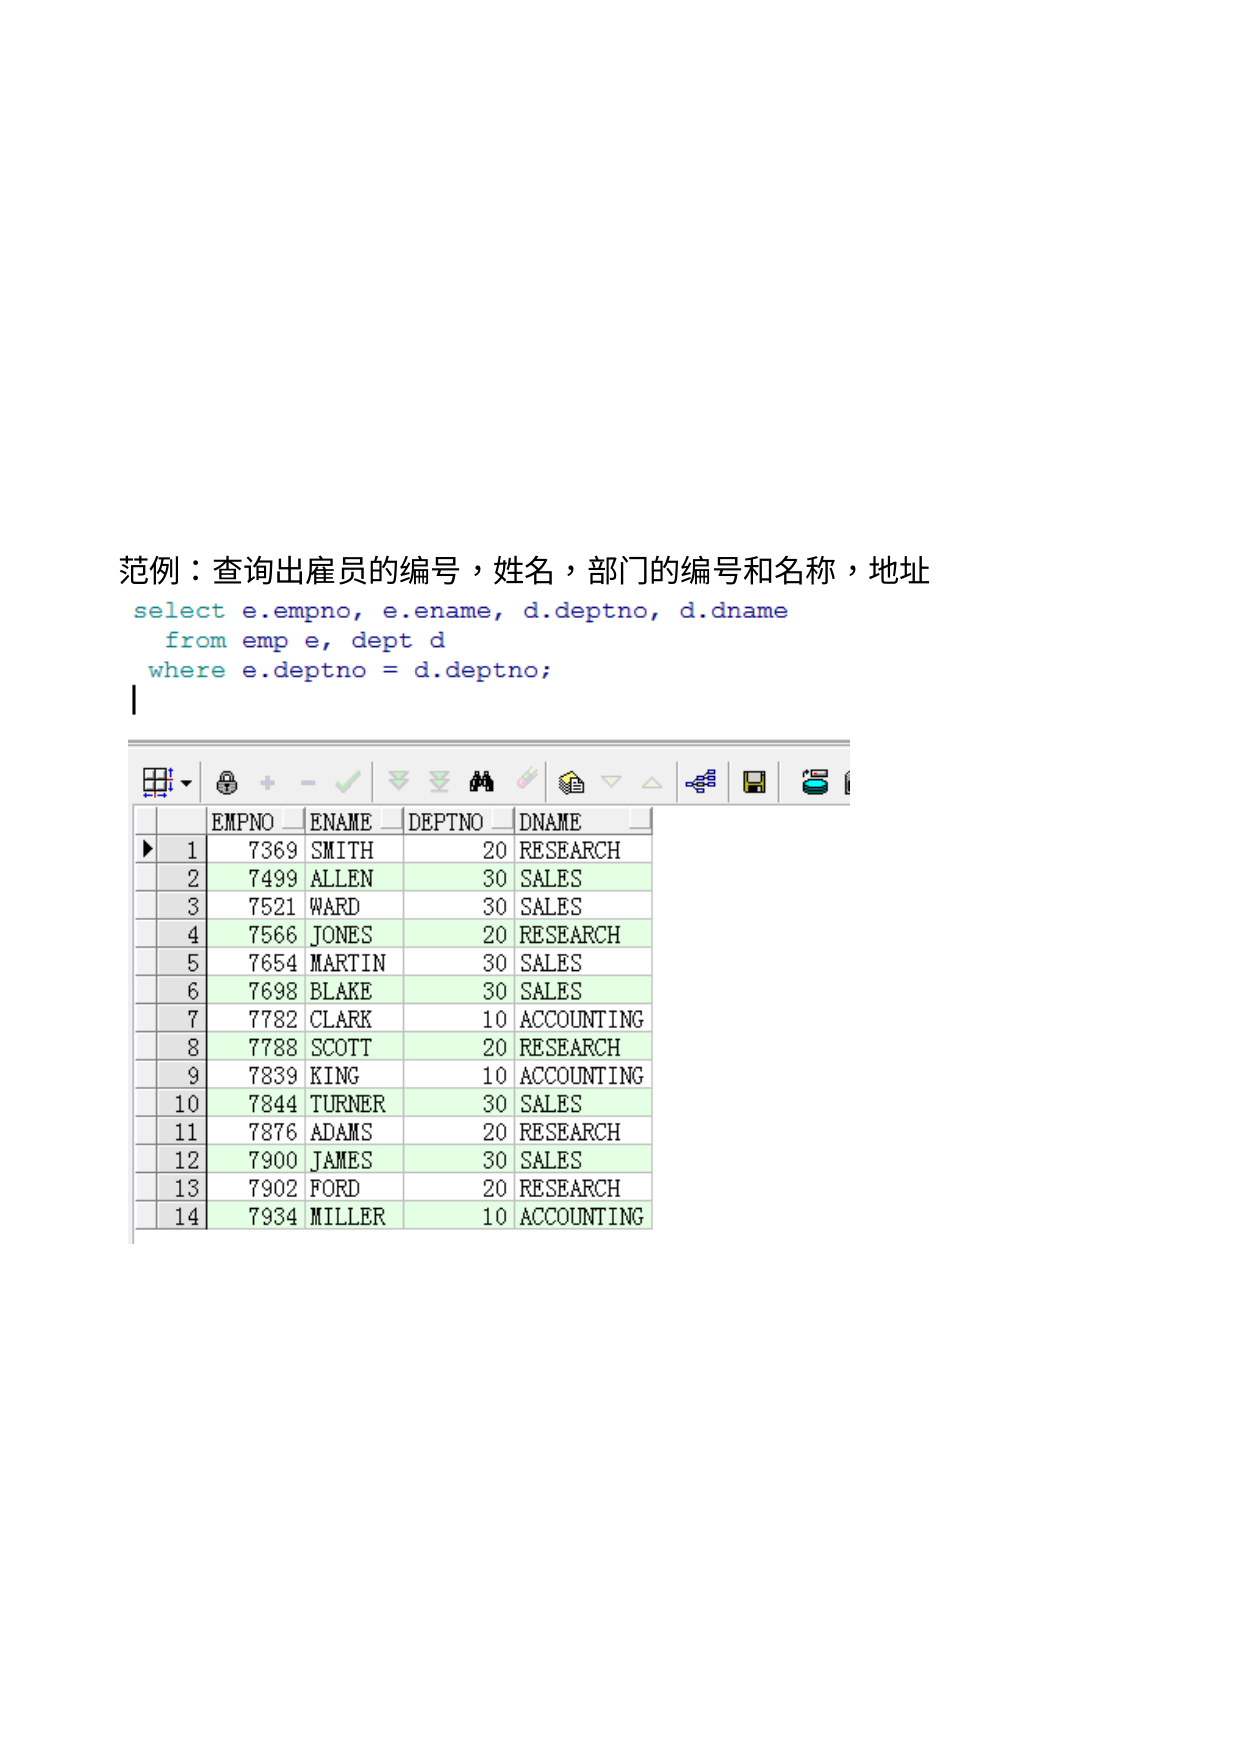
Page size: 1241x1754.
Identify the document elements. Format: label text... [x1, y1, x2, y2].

picture [128, 596, 850, 1244]
text 范例：查询出雇员的编号，姓名，部门的编号和名称，地址 [118, 549, 1122, 592]
